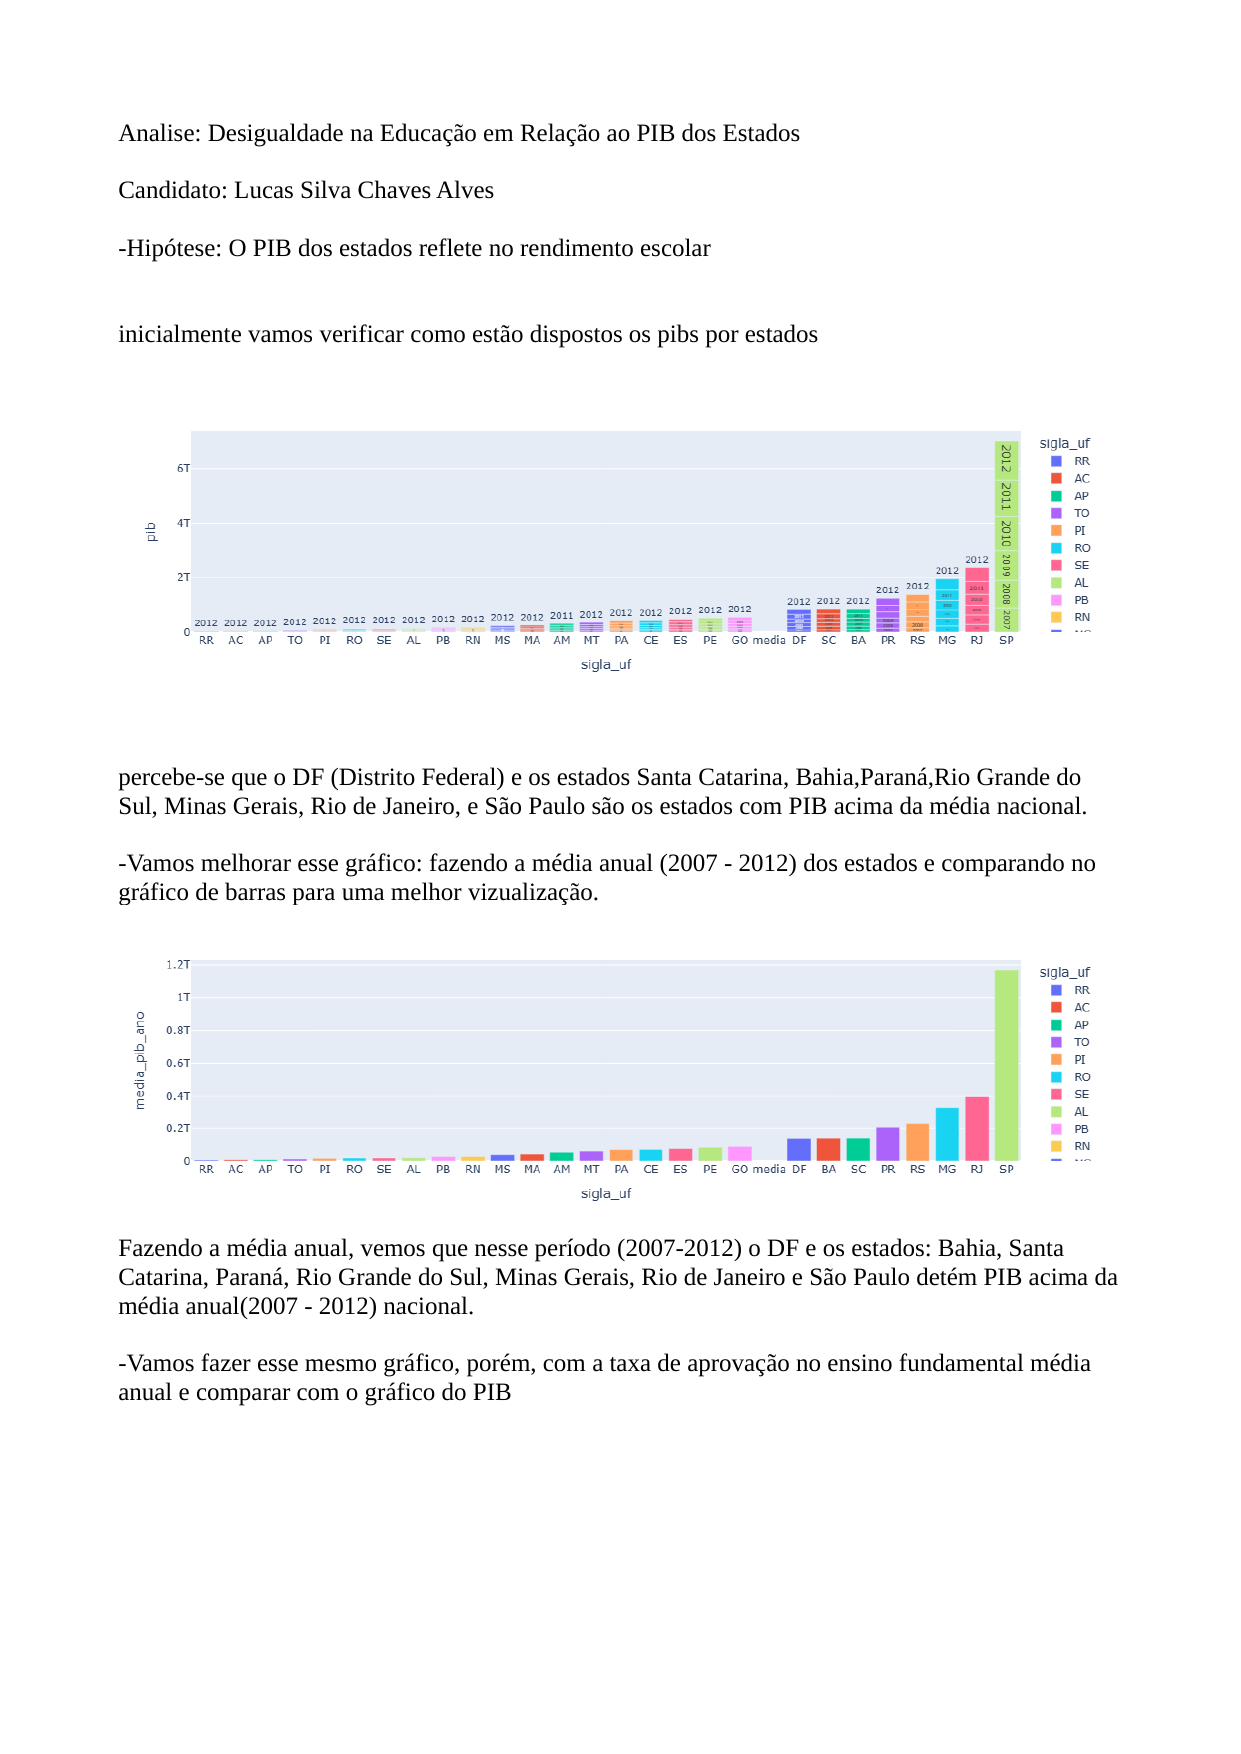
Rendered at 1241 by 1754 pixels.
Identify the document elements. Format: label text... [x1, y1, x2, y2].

text Analise: Desigualdade na Educação em Relação ao PIB dos Estados [118, 118, 1122, 147]
picture [118, 376, 1123, 705]
picture [118, 905, 1123, 1234]
text Candidato: Lucas Silva Chaves Alves [118, 176, 1122, 204]
text Fazendo a média anual, vemos que nesse período (2007-2012) o DF e os estados: Bahia, Santa Catarina, Paraná, Rio Grande do Sul, Minas Gerais, Rio de Janeiro e São Paulo detém PIB acima da média anual(2007 - 2012) nacional. [118, 1234, 1122, 1319]
text -Vamos melhorar esse gráfico: fazendo a média anual (2007 - 2012) dos estados e comparando no gráfico de barras para uma melhor vizualização. [118, 848, 1122, 905]
text inicialmente vamos verificar como estão dispostos os pibs por estados [118, 319, 1122, 348]
text percebe-se que o DF (Distrito Federal) e os estados Santa Catarina, Bahia,Paraná,Rio Grande do Sul, Minas Gerais, Rio de Janeiro, e São Paulo são os estados com PIB acima da média nacional. [118, 762, 1122, 819]
text -Vamos fazer esse mesmo gráfico, porém, com a taxa de aprovação no ensino fundamental média anual e comparar com o gráfico do PIB [118, 1348, 1122, 1406]
text -Hipótese: O PIB dos estados reflete no rendimento escolar [118, 233, 1122, 262]
